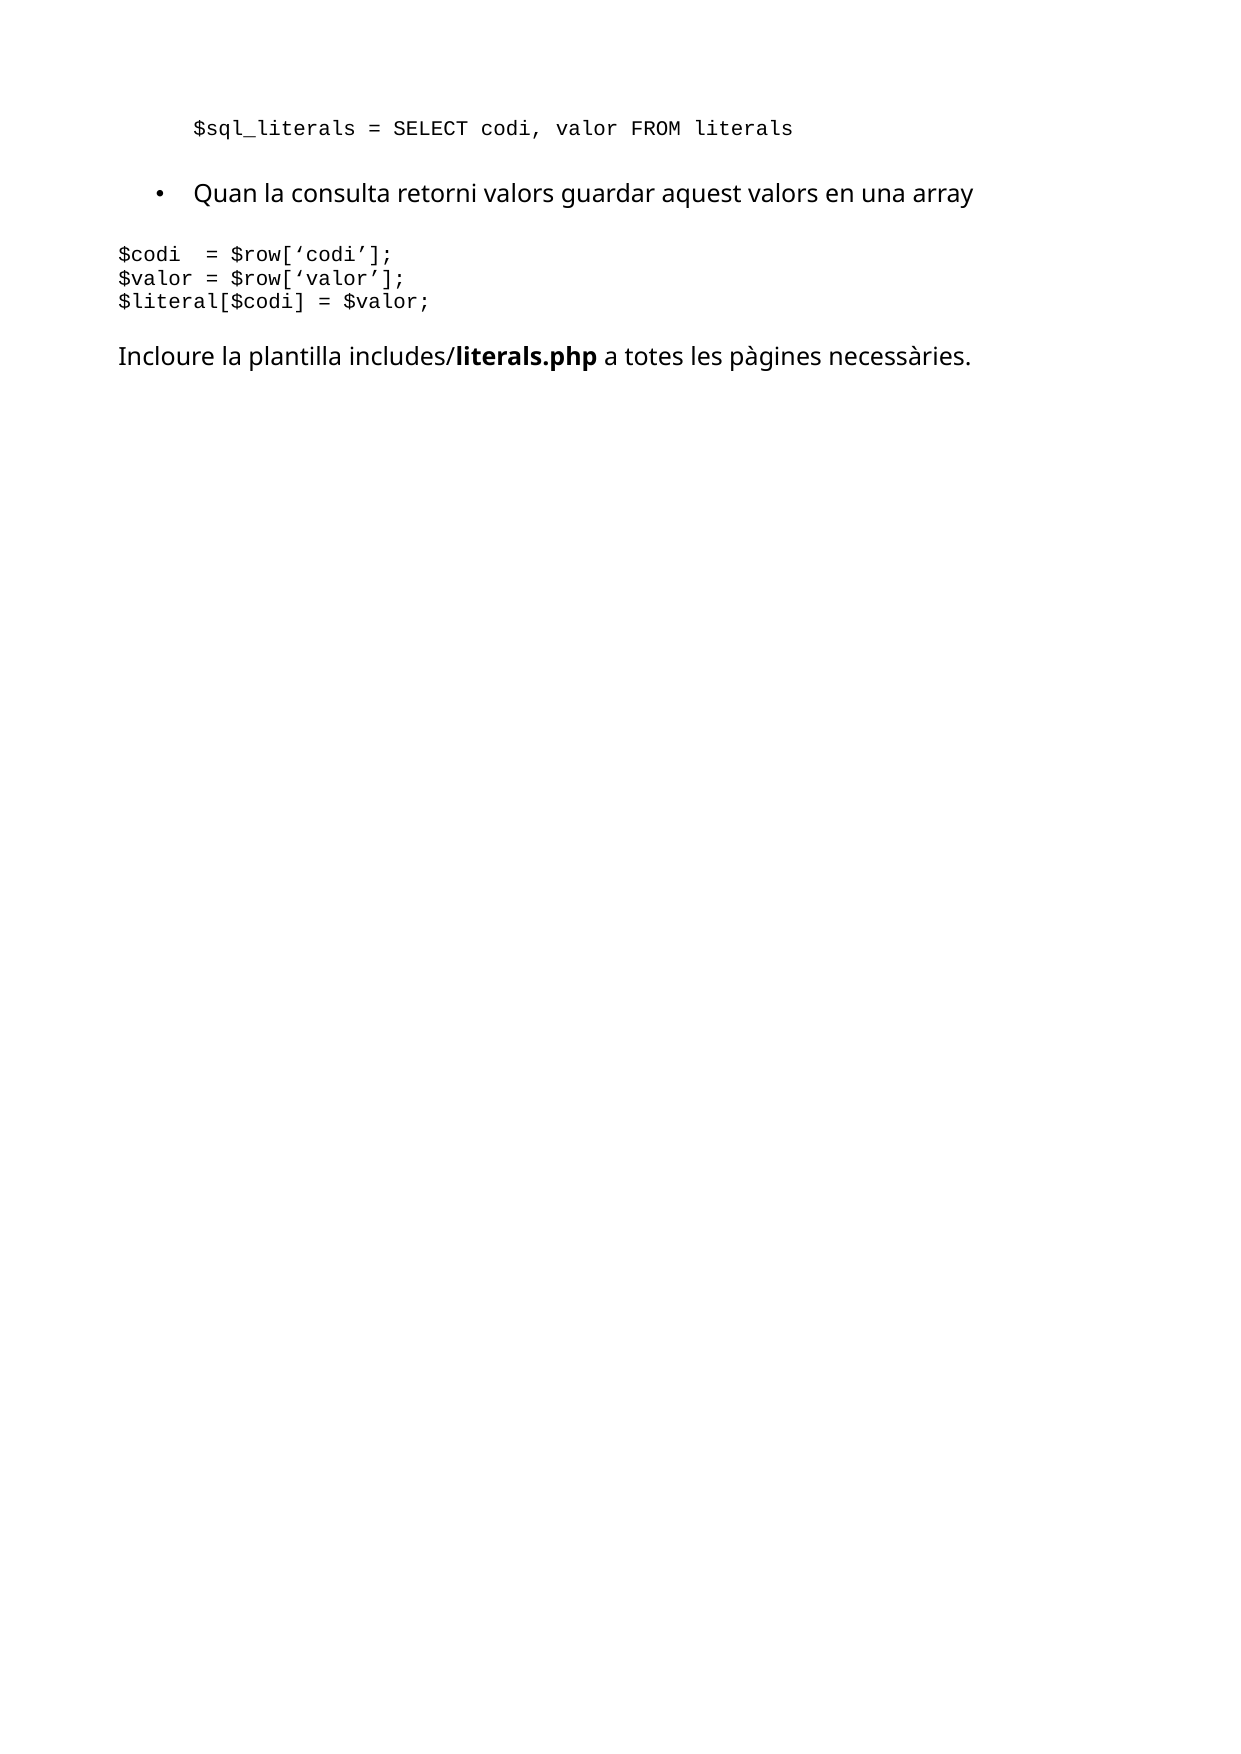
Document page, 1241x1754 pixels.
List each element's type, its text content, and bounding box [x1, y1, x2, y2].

text $codi = $row[‘codi’]; [118, 244, 1122, 268]
text $valor = $row[‘valor’]; [118, 268, 1122, 291]
text $literal[$codi] = $valor; [118, 291, 1122, 315]
list Quan la consulta retorni valors guardar aquest valors en una array [156, 176, 1122, 210]
text Incloure la plantilla includes/literals.php a totes les pàgines necessàries. [118, 338, 1122, 373]
list $sql_literals = SELECT codi, valor FROM literals [156, 118, 1122, 142]
